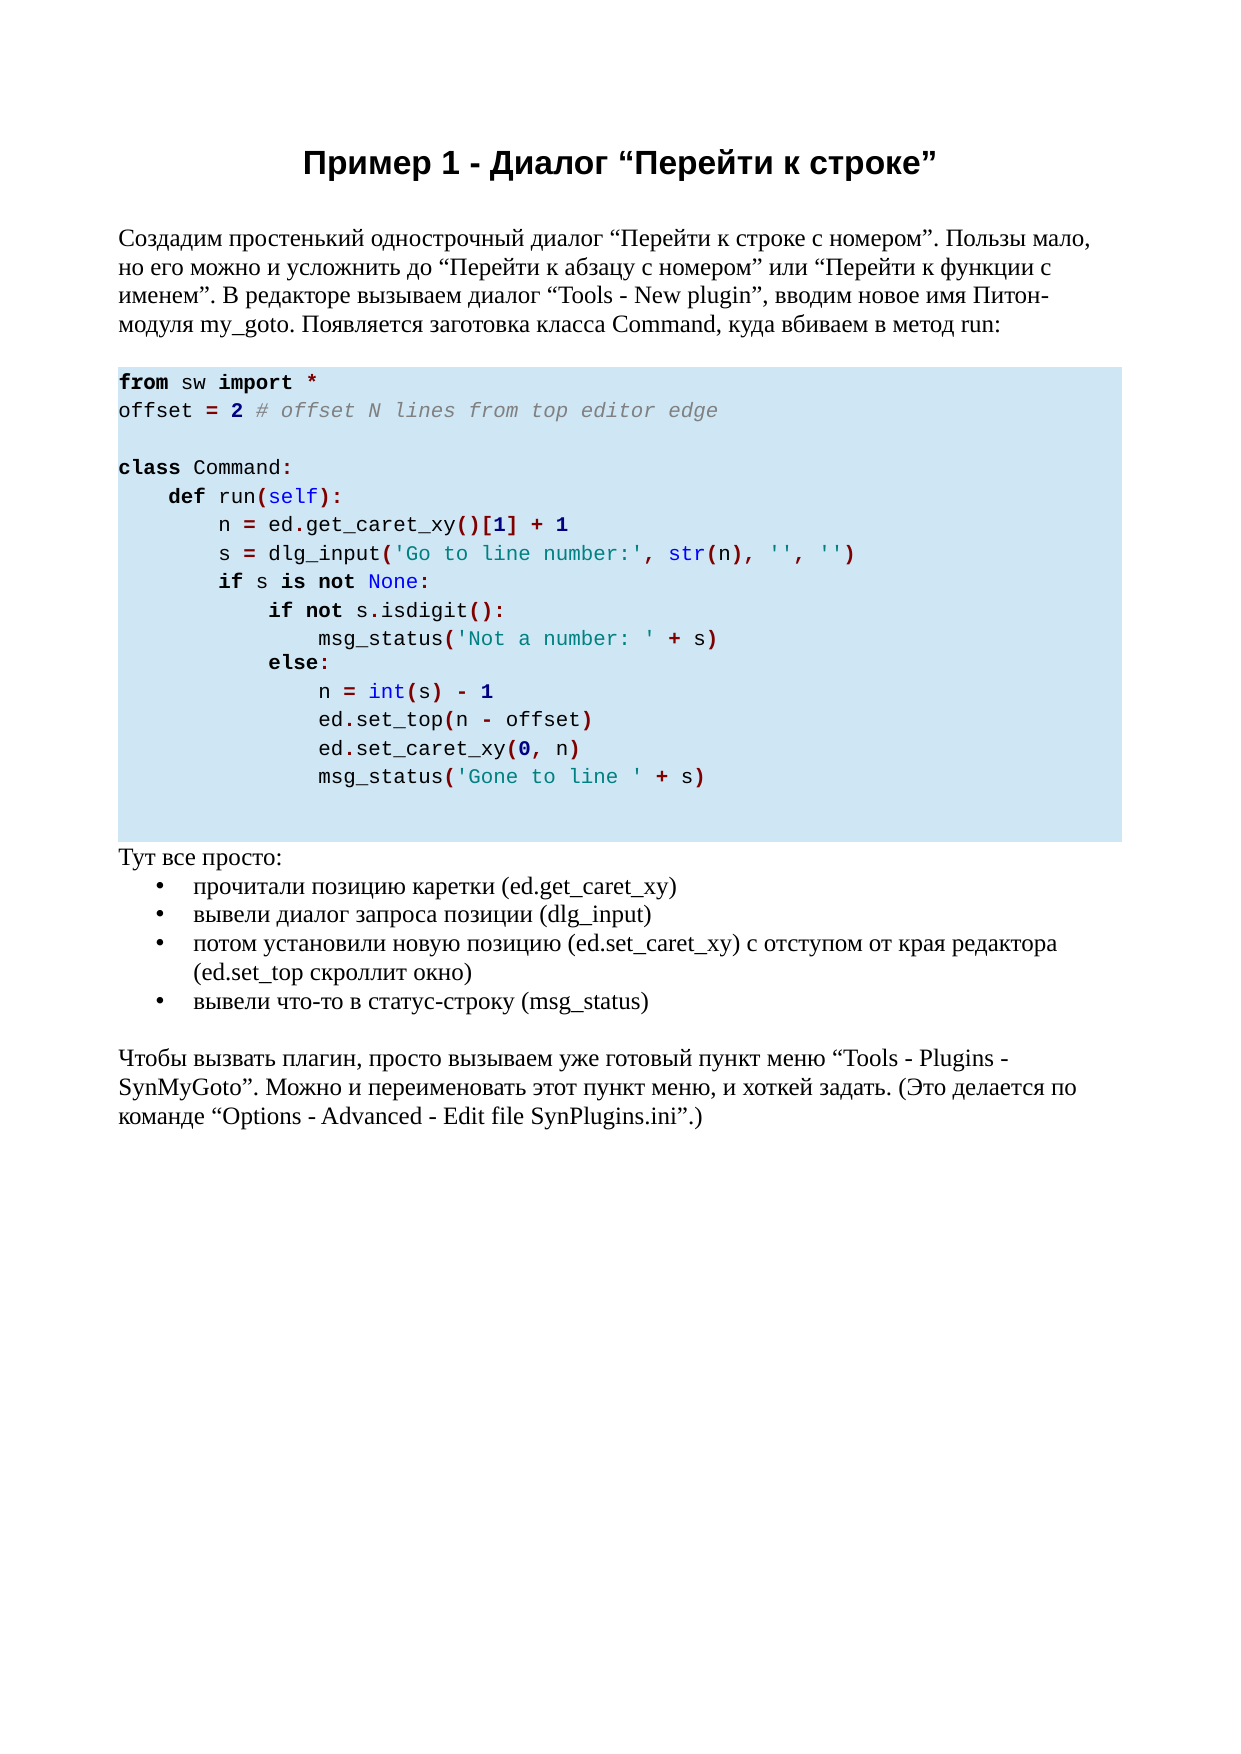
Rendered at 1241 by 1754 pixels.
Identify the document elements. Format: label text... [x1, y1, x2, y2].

text n = ed.get_caret_xy()[1] + 1 [118, 509, 1122, 538]
text from sw import * [118, 367, 1122, 395]
text Создадим простенький однострочный диалог “Перейти к строке с номером”. Пользы мало, но его можно и усложнить до “Перейти к абзацу с номером” или “Перейти к функции с именем”. В редакторе вызываем диалог “Tools - New plugin”, вводим новое имя Питон-модуля my_goto. Появляется заготовка класса Command, куда вбиваем в метод run: [118, 223, 1122, 338]
text if s is not None: [118, 566, 1122, 595]
list вывели что-то в статус-строку (msg_status) [156, 986, 1122, 1014]
text ed.set_caret_xy(0, n) [118, 733, 1122, 761]
subtitle Пример 1 - Диалог “Перейти к строке” [118, 143, 1122, 182]
text msg_status('Gone to line ' + s) [118, 761, 1122, 790]
text msg_status('Not a number: ' + s) [118, 623, 1122, 652]
text Чтобы вызвать плагин, просто вызываем уже готовый пункт меню “Tools - Plugins - SynMyGoto”. Можно и переименовать этот пункт меню, и хоткей задать. (Это делается по команде “Options - Advanced - Edit file SynPlugins.ini”.) [118, 1043, 1122, 1129]
text Тут все просто: [118, 842, 1122, 871]
text def run(self): [118, 481, 1122, 509]
list потом установили новую позицию (ed.set_caret_xy) с отступом от края редактора (ed.set_top скроллит окно) [156, 928, 1122, 986]
list вывели диалог запроса позиции (dlg_input) [156, 899, 1122, 928]
list прочитали позицию каретки (ed.get_caret_xy) [156, 871, 1122, 899]
text s = dlg_input('Go to line number:', str(n), '', '') [118, 538, 1122, 566]
text else: [118, 652, 1122, 676]
text offset = 2 # offset N lines from top editor edge [118, 395, 1122, 424]
text if not s.isdigit(): [118, 595, 1122, 623]
text n = int(s) - 1 [118, 676, 1122, 704]
text class Command: [118, 452, 1122, 481]
text ed.set_top(n - offset) [118, 704, 1122, 733]
